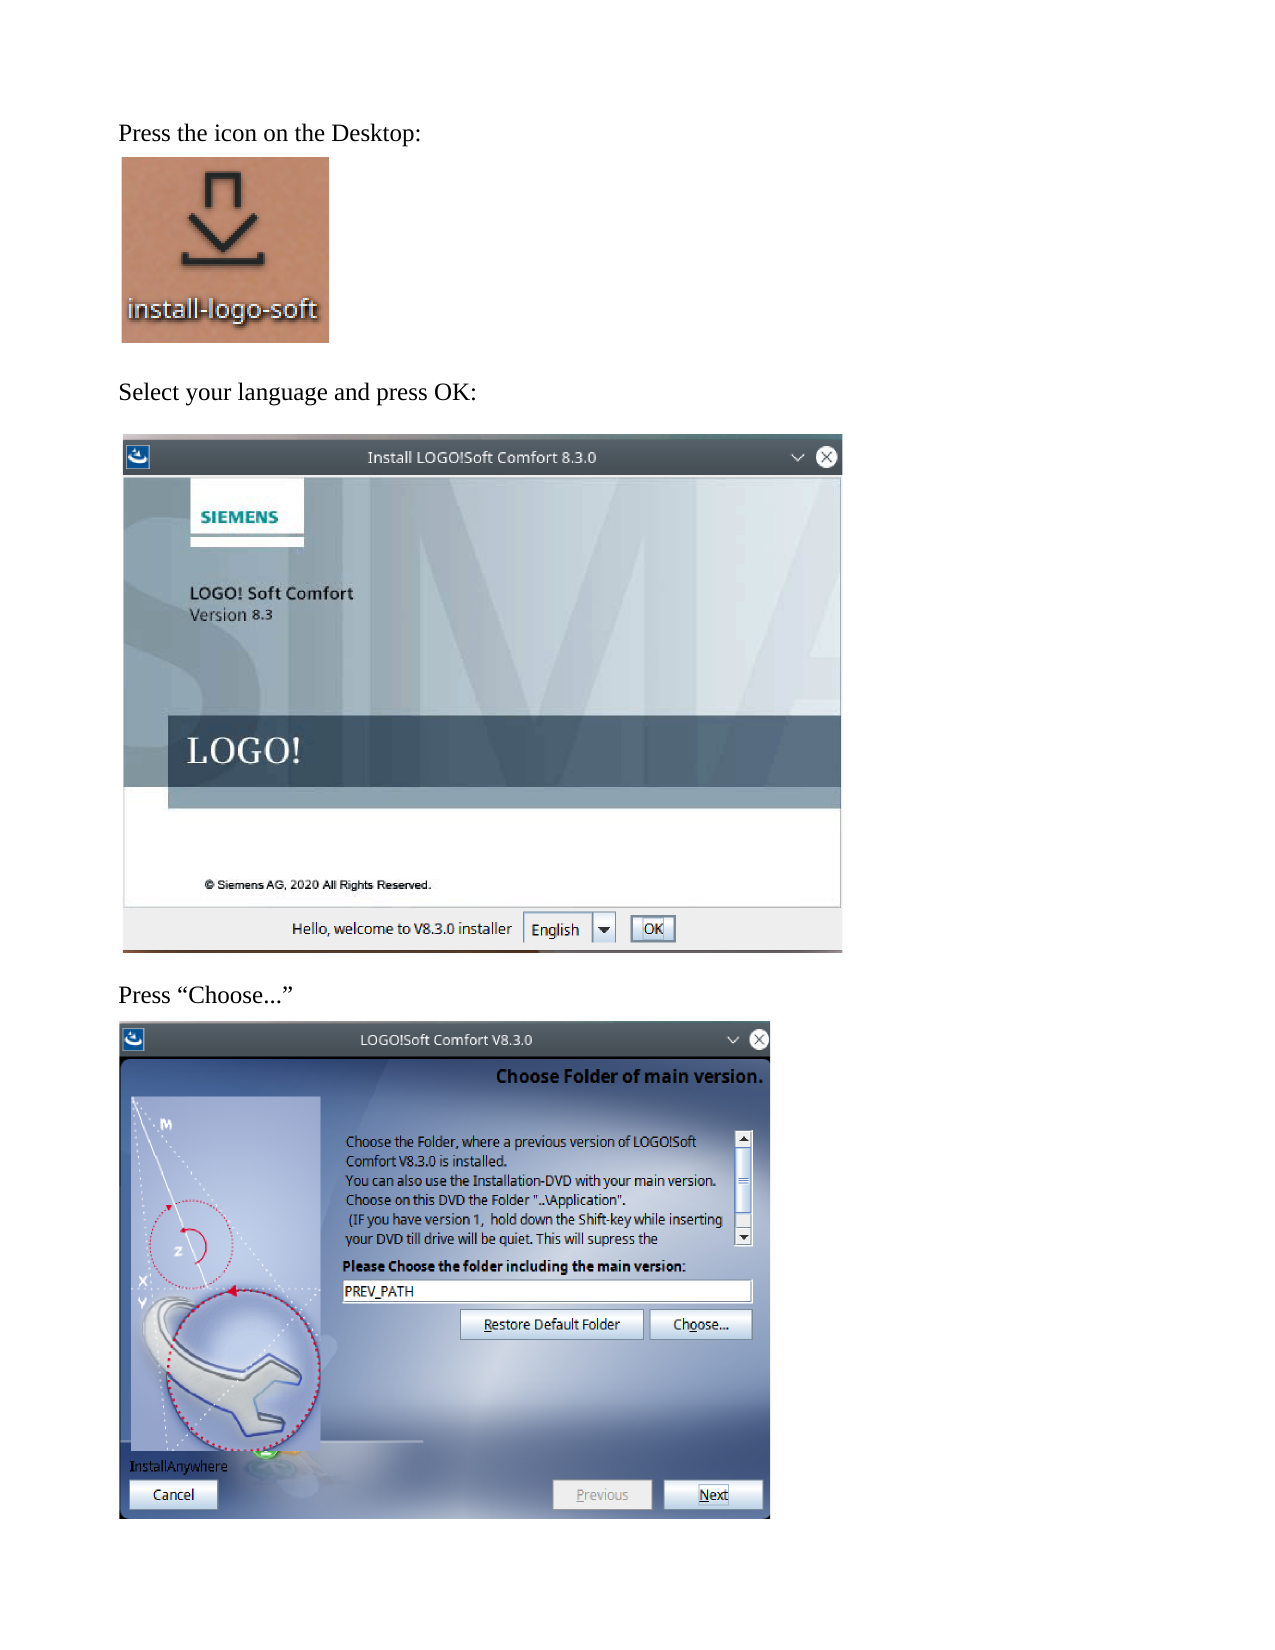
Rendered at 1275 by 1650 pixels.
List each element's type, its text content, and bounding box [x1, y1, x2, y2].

text Select your language and press OK: [118, 377, 1157, 406]
picture [121, 157, 329, 343]
text Press “Choose...” [118, 981, 1157, 1009]
text Press the icon on the Desktop: [118, 118, 1157, 147]
picture [122, 434, 843, 953]
picture [119, 1021, 771, 1519]
